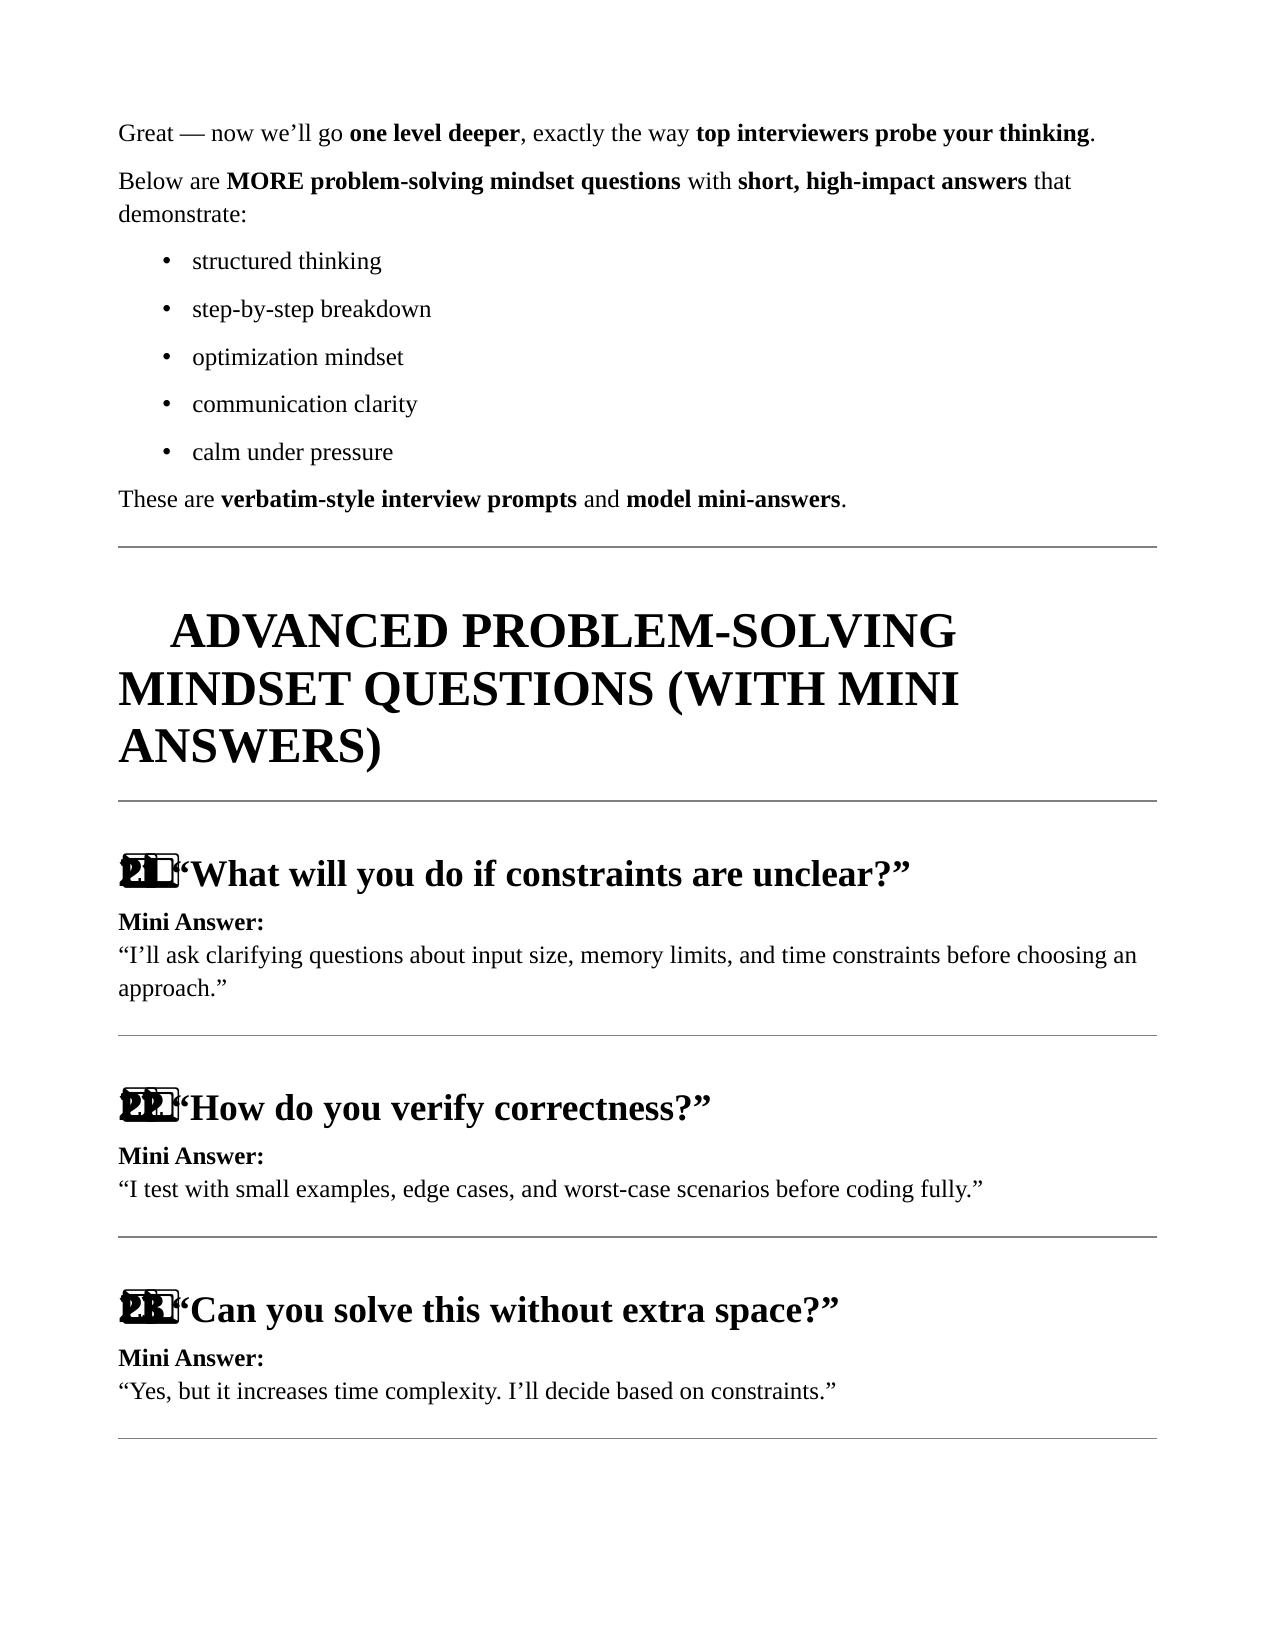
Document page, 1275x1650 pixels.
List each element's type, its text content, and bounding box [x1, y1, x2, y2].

list communication clarity [162, 389, 1157, 418]
subtitle 2️⃣2️⃣ “How do you verify correctness?” [118, 1086, 1157, 1129]
text Mini Answer: “I test with small examples, edge cases, and worst-case scenarios before coding fully.” [118, 1141, 1157, 1203]
subtitle 🧠 ADVANCED PROBLEM-SOLVING MINDSET QUESTIONS (WITH MINI ANSWERS) [118, 601, 1157, 774]
text Mini Answer: “Yes, but it increases time complexity. I’ll decide based on constraints.” [118, 1343, 1157, 1404]
text Below are MORE problem-solving mindset questions with short, high-impact answers that demonstrate: [118, 166, 1157, 227]
subtitle 2️⃣1️⃣ “What will you do if constraints are unclear?” [118, 851, 1157, 894]
list structured thinking [162, 246, 1157, 275]
subtitle 2️⃣3️⃣ “Can you solve this without extra space?” [118, 1287, 1157, 1330]
text These are verbatim-style interview prompts and model mini-answers. [118, 484, 1157, 513]
text Great — now we’ll go one level deeper, exactly the way top interviewers probe your thinking. [118, 118, 1157, 147]
text Mini Answer: “I’ll ask clarifying questions about input size, memory limits, and time constraints before choosing an approach.” [118, 907, 1157, 1002]
list calm under pressure [162, 437, 1157, 466]
list optimization mindset [162, 342, 1157, 370]
list step-by-step breakdown [162, 294, 1157, 323]
